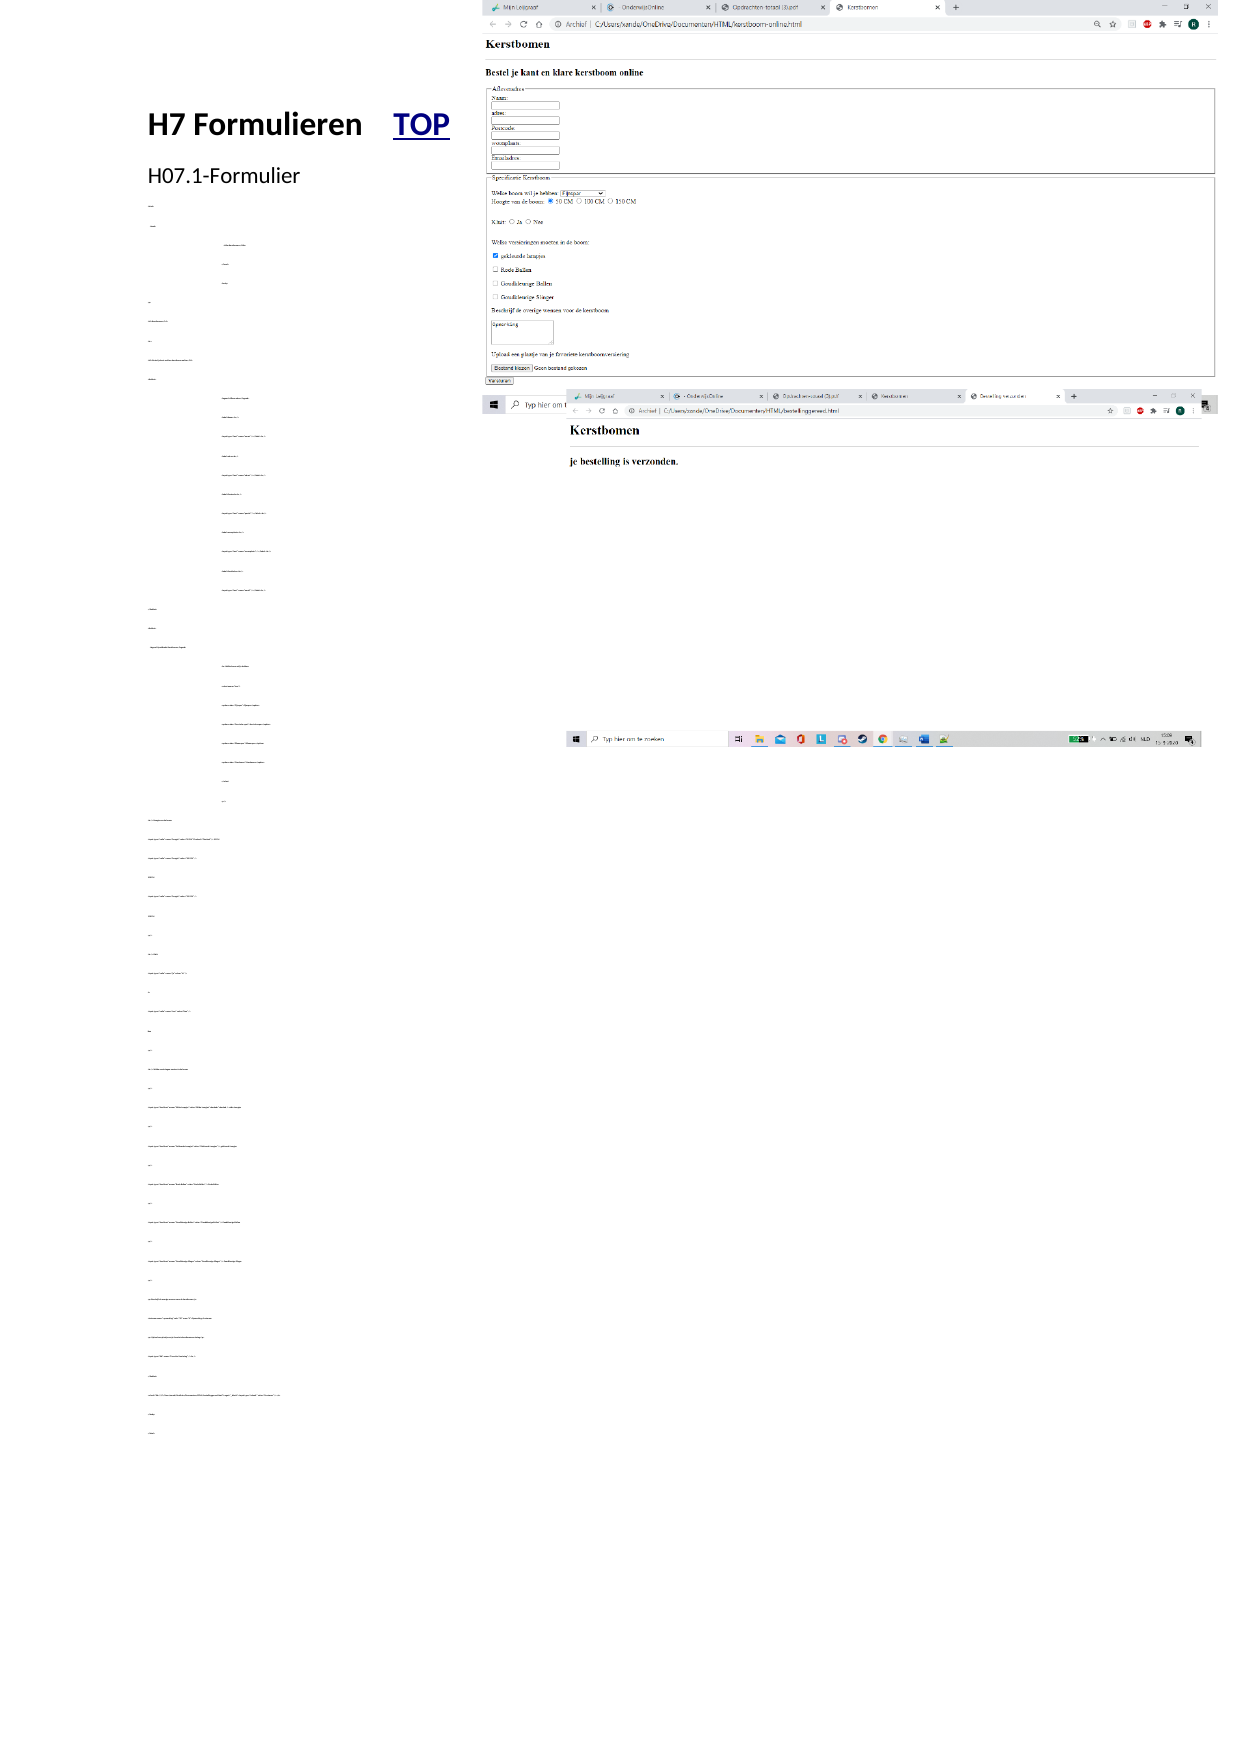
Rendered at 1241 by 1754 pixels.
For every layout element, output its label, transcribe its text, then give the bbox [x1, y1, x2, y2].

text H7 Formulieren TOP [148, 103, 482, 144]
text H07.1-Formulier [148, 161, 482, 189]
